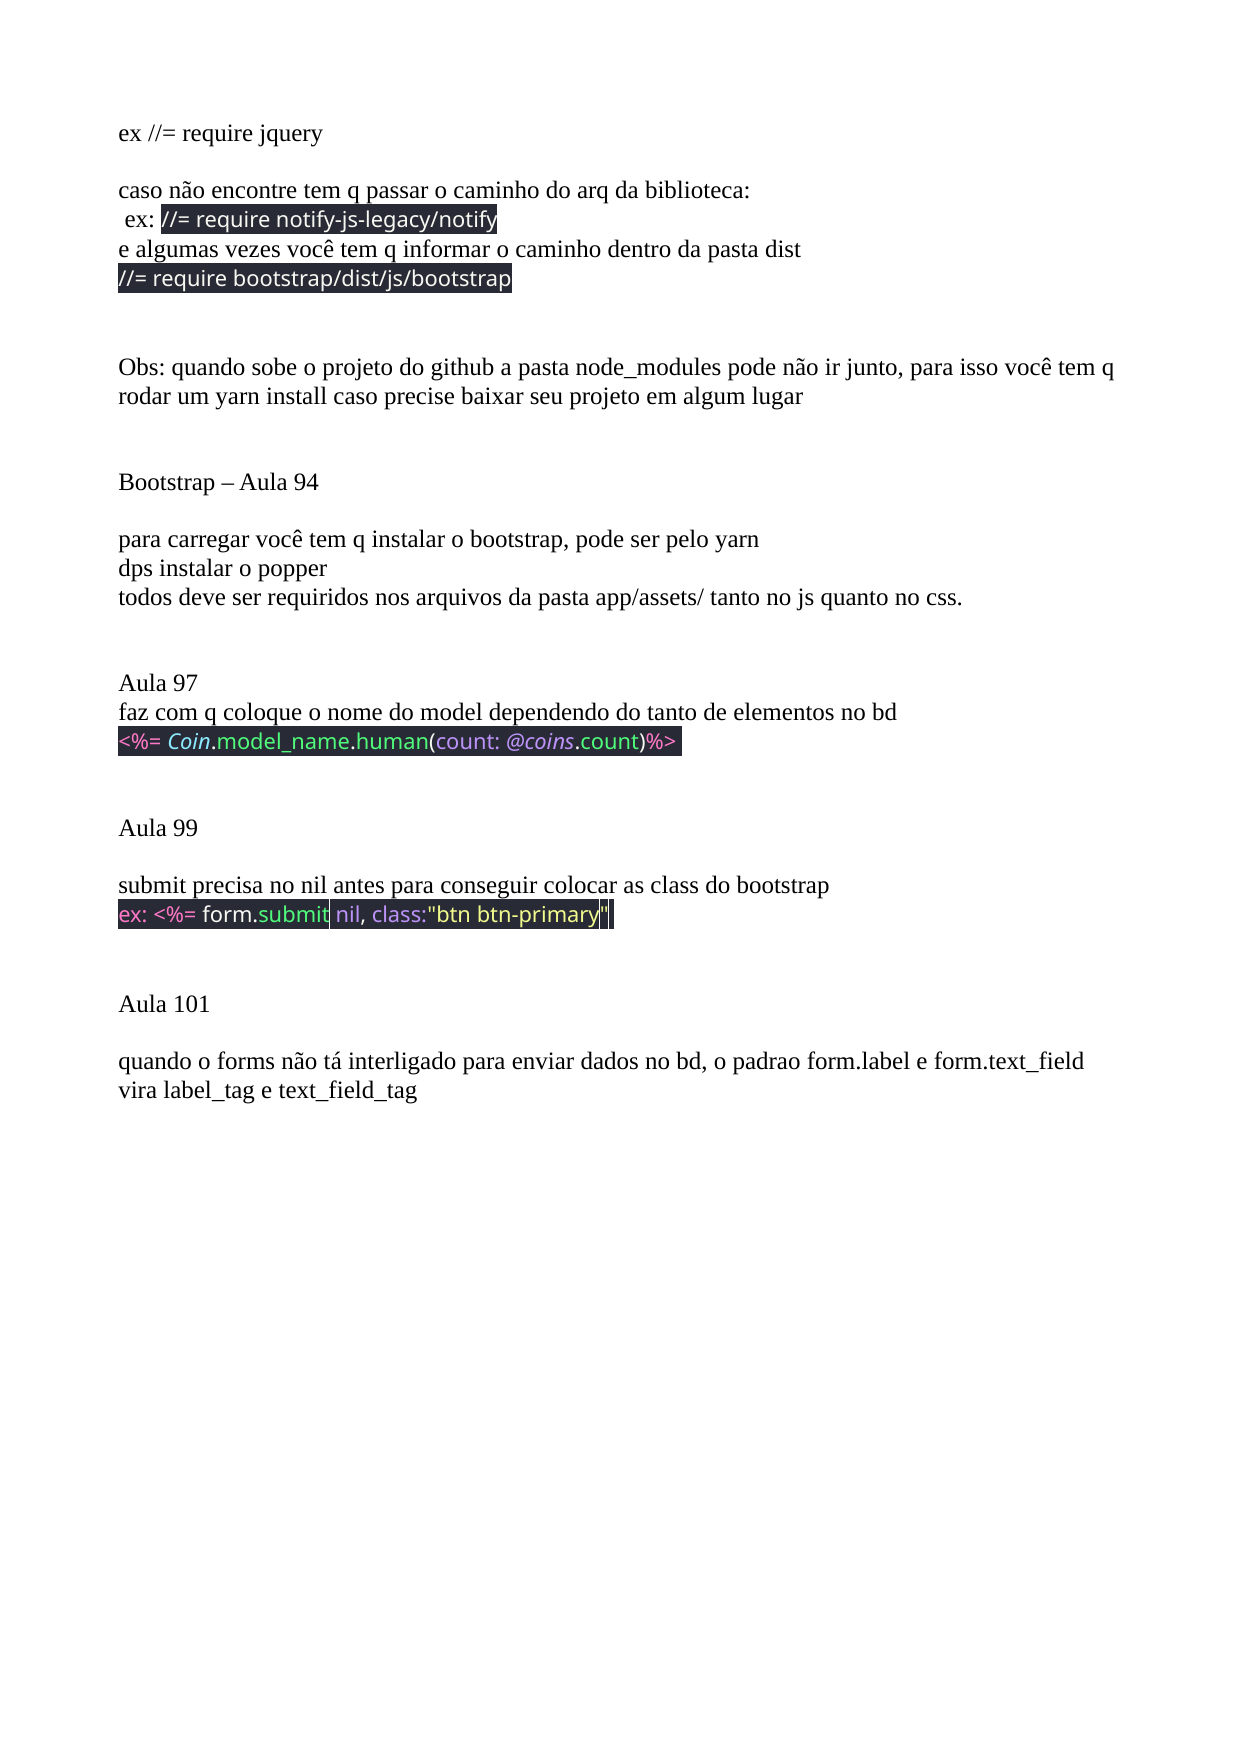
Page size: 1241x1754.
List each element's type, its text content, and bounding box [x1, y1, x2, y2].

text e algumas vezes você tem q informar o caminho dentro da pasta dist [118, 234, 1122, 263]
text todos deve ser requiridos nos arquivos da pasta app/assets/ tanto no js quanto no css. [118, 582, 1122, 611]
text ex //= require jquery [118, 118, 1122, 147]
text faz com q coloque o nome do model dependendo do tanto de elementos no bd [118, 697, 1122, 726]
text Aula 97 [118, 668, 1122, 697]
text Bootstrap – Aula 94 [118, 467, 1122, 496]
text Aula 99 [118, 813, 1122, 842]
text <%= Coin.model_name.human(count: @coins.count)%> [118, 726, 1122, 756]
text Obs: quando sobe o projeto do github a pasta node_modules pode não ir junto, para isso você tem q rodar um yarn install caso precise baixar seu projeto em algum lugar [118, 352, 1122, 409]
text para carregar você tem q instalar o bootstrap, pode ser pelo yarn [118, 524, 1122, 553]
text submit precisa no nil antes para conseguir colocar as class do bootstrap [118, 871, 1122, 899]
text ex: //= require notify-js-legacy/notify [118, 204, 1122, 234]
text caso não encontre tem q passar o caminho do arq da biblioteca: [118, 176, 1122, 204]
text dps instalar o popper [118, 553, 1122, 582]
text quando o forms não tá interligado para enviar dados no bd, o padrao form.label e form.text_field vira label_tag e text_field_tag [118, 1046, 1122, 1104]
text Aula 101 [118, 989, 1122, 1017]
text ex: <%= form.submit nil, class:"btn btn-primary" [118, 899, 1122, 929]
text //= require bootstrap/dist/js/bootstrap [118, 263, 1122, 293]
